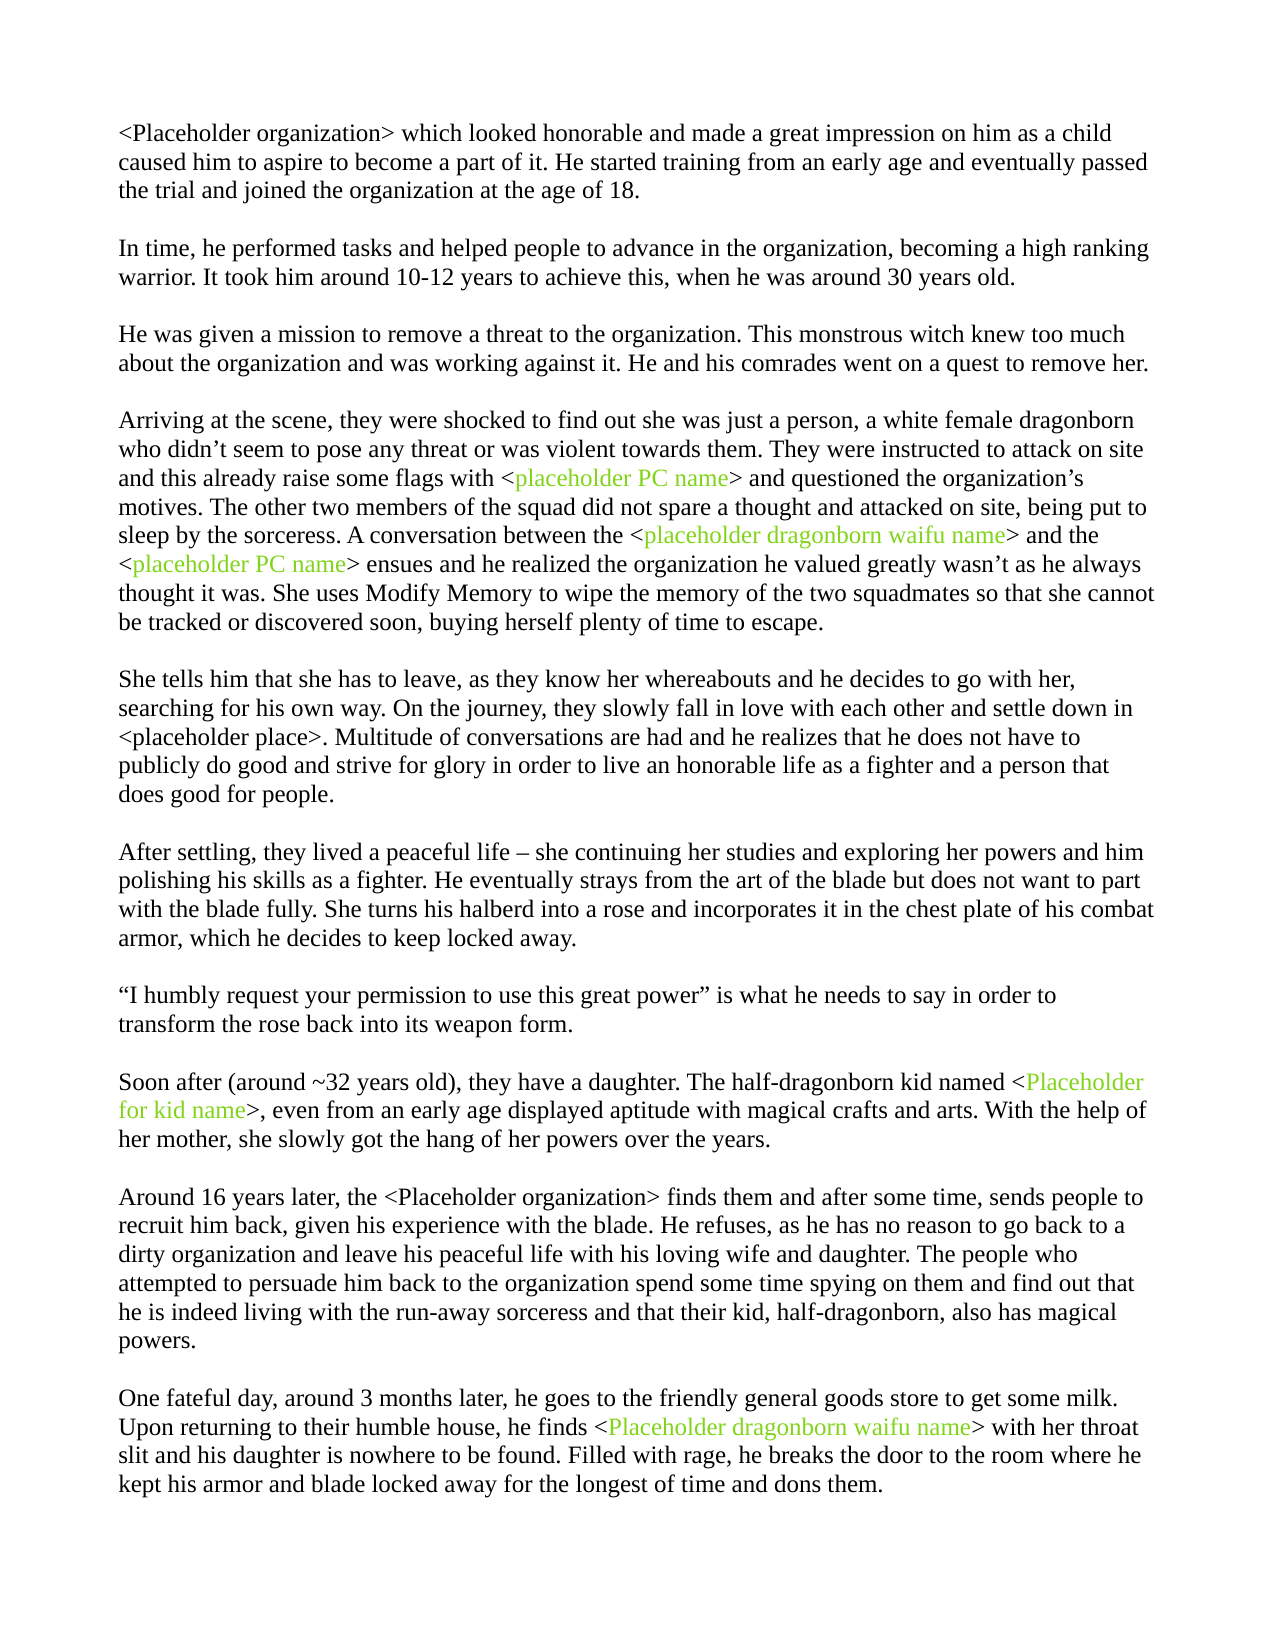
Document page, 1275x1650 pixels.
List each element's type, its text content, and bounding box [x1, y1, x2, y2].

text She tells him that she has to leave, as they know her whereabouts and he decides to go with her, searching for his own way. On the journey, they slowly fall in love with each other and settle down in <placeholder place>. Multitude of conversations are had and he realizes that he does not have to publicly do good and strive for glory in order to live an honorable life as a fighter and a person that does good for people. [118, 664, 1157, 808]
text One fateful day, around 3 months later, he goes to the friendly general goods store to get some milk. Upon returning to their humble house, he finds <Placeholder dragonborn waifu name> with her throat slit and his daughter is nowhere to be found. Filled with rage, he breaks the door to the room where he kept his armor and blade locked away for the longest of time and dons them. [118, 1383, 1157, 1498]
text Around 16 years later, the <Placeholder organization> finds them and after some time, sends people to recruit him back, given his experience with the blade. He refuses, as he has no reason to go back to a dirty organization and leave his peaceful life with his loving wife and daughter. The people who attempted to persuade him back to the organization spend some time spying on them and find out that he is indeed living with the run-away sorceress and that their kid, half-dragonborn, also has magical powers. [118, 1182, 1157, 1354]
text “I humbly request your permission to use this great power” is what he needs to say in order to transform the rose back into its weapon form. [118, 981, 1157, 1038]
text Soon after (around ~32 years old), they have a daughter. The half-dragonborn kid named <Placeholder for kid name>, even from an early age displayed aptitude with magical crafts and arts. With the help of her mother, she slowly got the hang of her powers over the years. [118, 1067, 1157, 1153]
text After settling, they lived a peaceful life – she continuing her studies and exploring her powers and him polishing his skills as a fighter. He eventually strays from the art of the blade but does not want to part with the blade fully. She turns his halberd into a rose and incorporates it in the chest plate of his combat armor, which he decides to keep locked away. [118, 837, 1157, 952]
text Arriving at the scene, they were shocked to find out she was just a person, a white female dragonborn who didn’t seem to pose any threat or was violent towards them. They were instructed to attack on site and this already raise some flags with <placeholder PC name> and questioned the organization’s motives. The other two members of the squad did not spare a thought and attacked on site, being put to sleep by the sorceress. A conversation between the <placeholder dragonborn waifu name> and the <placeholder PC name> ensues and he realized the organization he valued greatly wasn’t as he always thought it was. She uses Modify Memory to wipe the memory of the two squadmates so that she cannot be tracked or discovered soon, buying herself plenty of time to escape. [118, 406, 1157, 636]
text In time, he performed tasks and helped people to advance in the organization, becoming a high ranking warrior. It took him around 10-12 years to achieve this, when he was around 30 years old. [118, 233, 1157, 291]
text He was given a mission to remove a threat to the organization. This monstrous witch knew too much about the organization and was working against it. He and his comrades went on a quest to remove her. [118, 319, 1157, 377]
text <Placeholder organization> which looked honorable and made a great impression on him as a child caused him to aspire to become a part of it. He started training from an early age and eventually passed the trial and joined the organization at the age of 18. [118, 118, 1157, 204]
